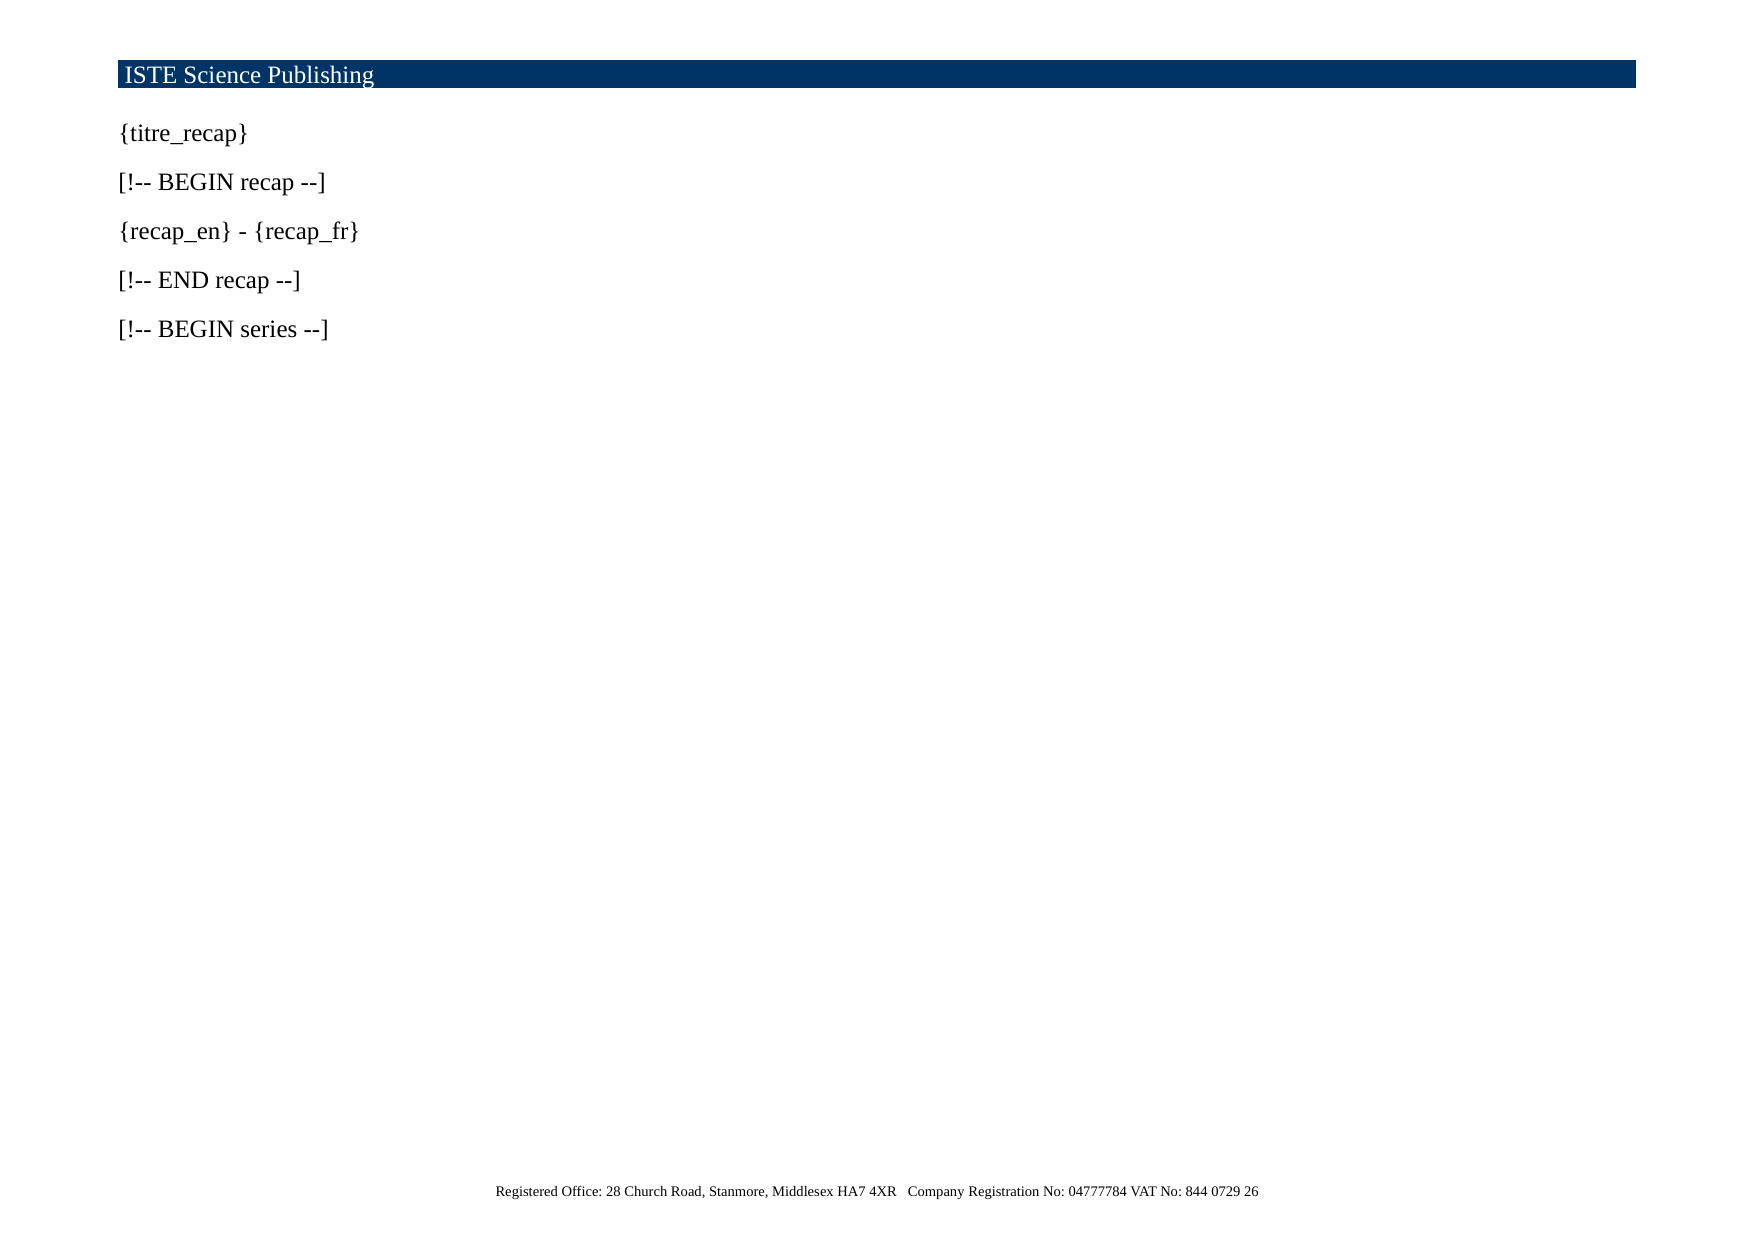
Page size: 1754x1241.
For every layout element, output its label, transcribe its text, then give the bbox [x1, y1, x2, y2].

text [!-- BEGIN series --] [118, 314, 1636, 343]
text {titre_recap} [118, 118, 1636, 147]
text [!-- END recap --] [118, 265, 1636, 294]
text {recap_en} - {recap_fr} [118, 216, 1636, 245]
text [!-- BEGIN recap --] [118, 167, 1636, 196]
